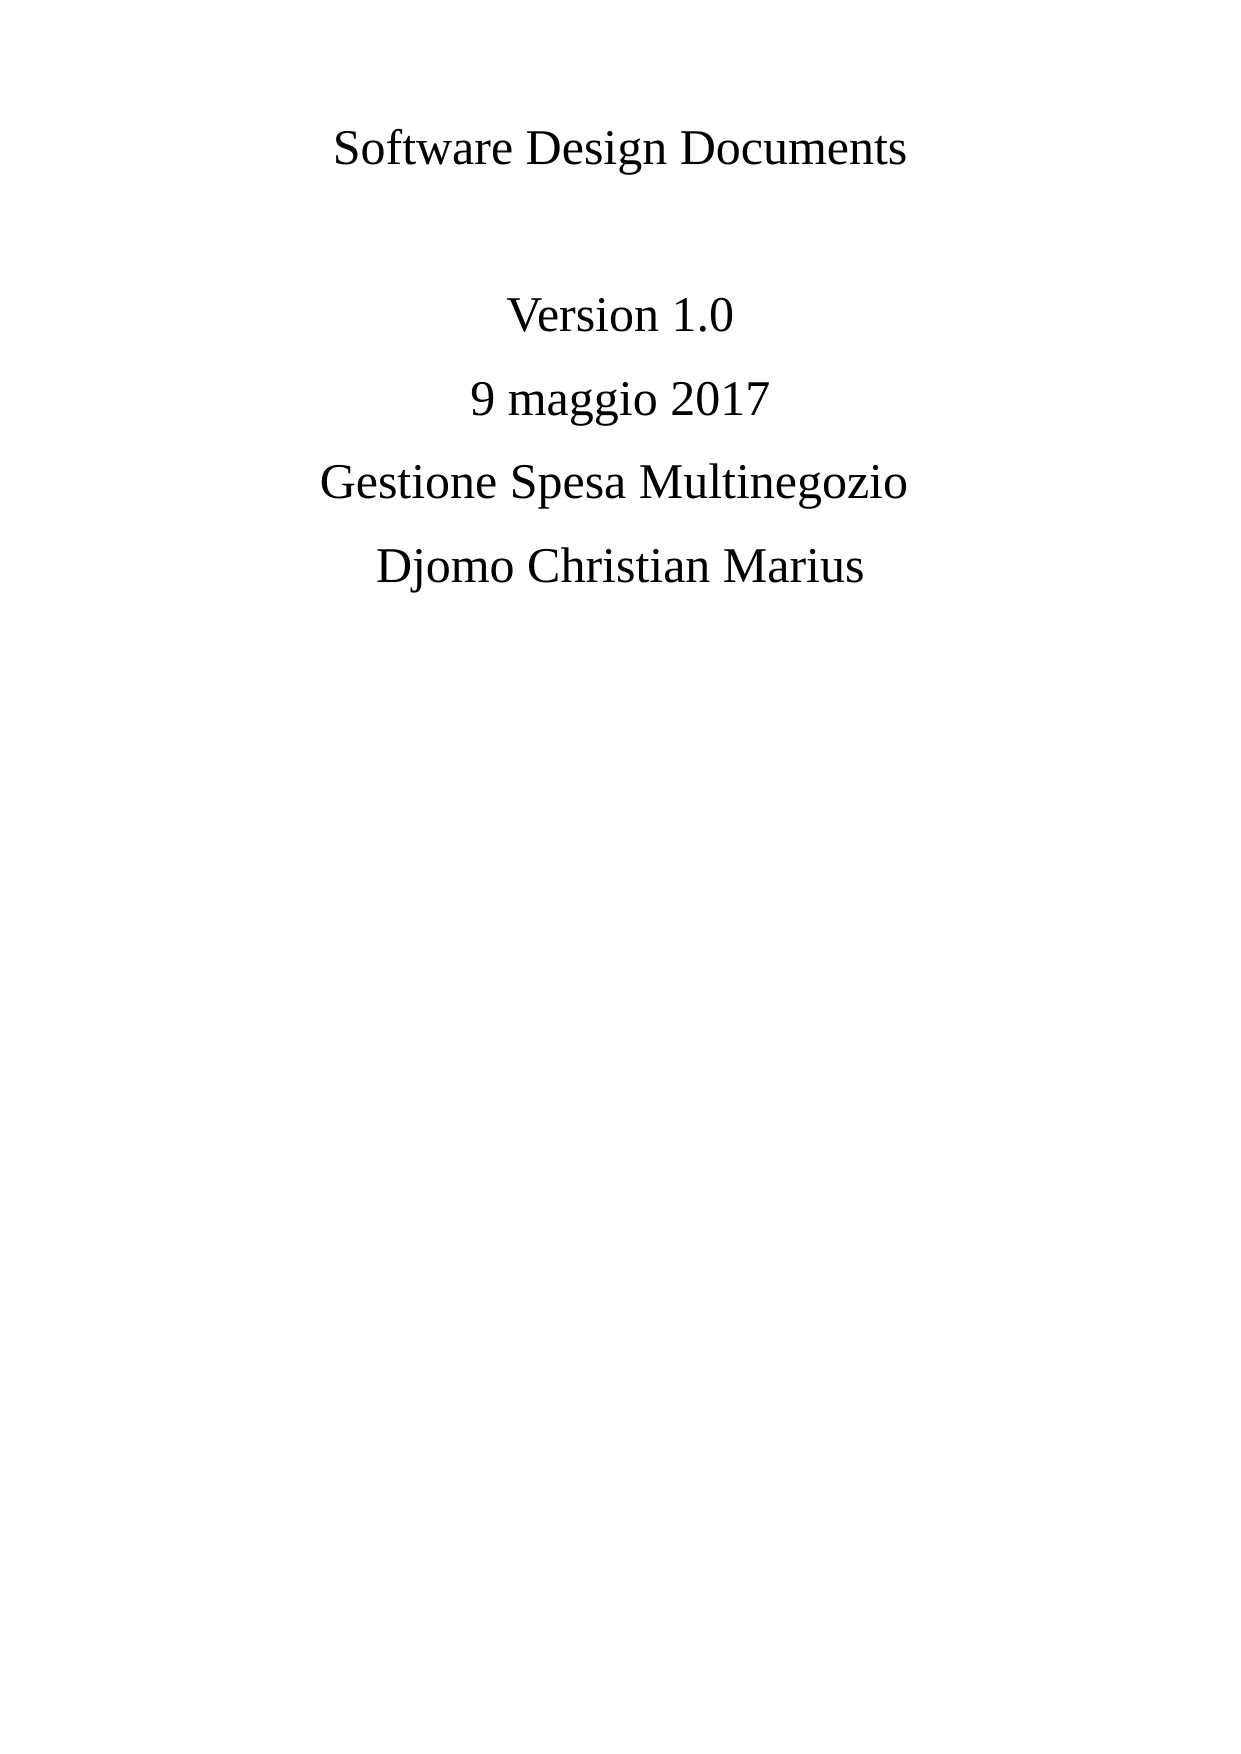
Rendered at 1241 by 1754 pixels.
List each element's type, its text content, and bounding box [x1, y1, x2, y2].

text Gestione Spesa Multinegozio [118, 452, 1122, 510]
text 9 maggio 2017 [118, 369, 1122, 426]
text Software Design Documents [118, 118, 1122, 176]
text Version 1.0 [118, 285, 1122, 343]
text Djomo Christian Marius [118, 536, 1122, 593]
